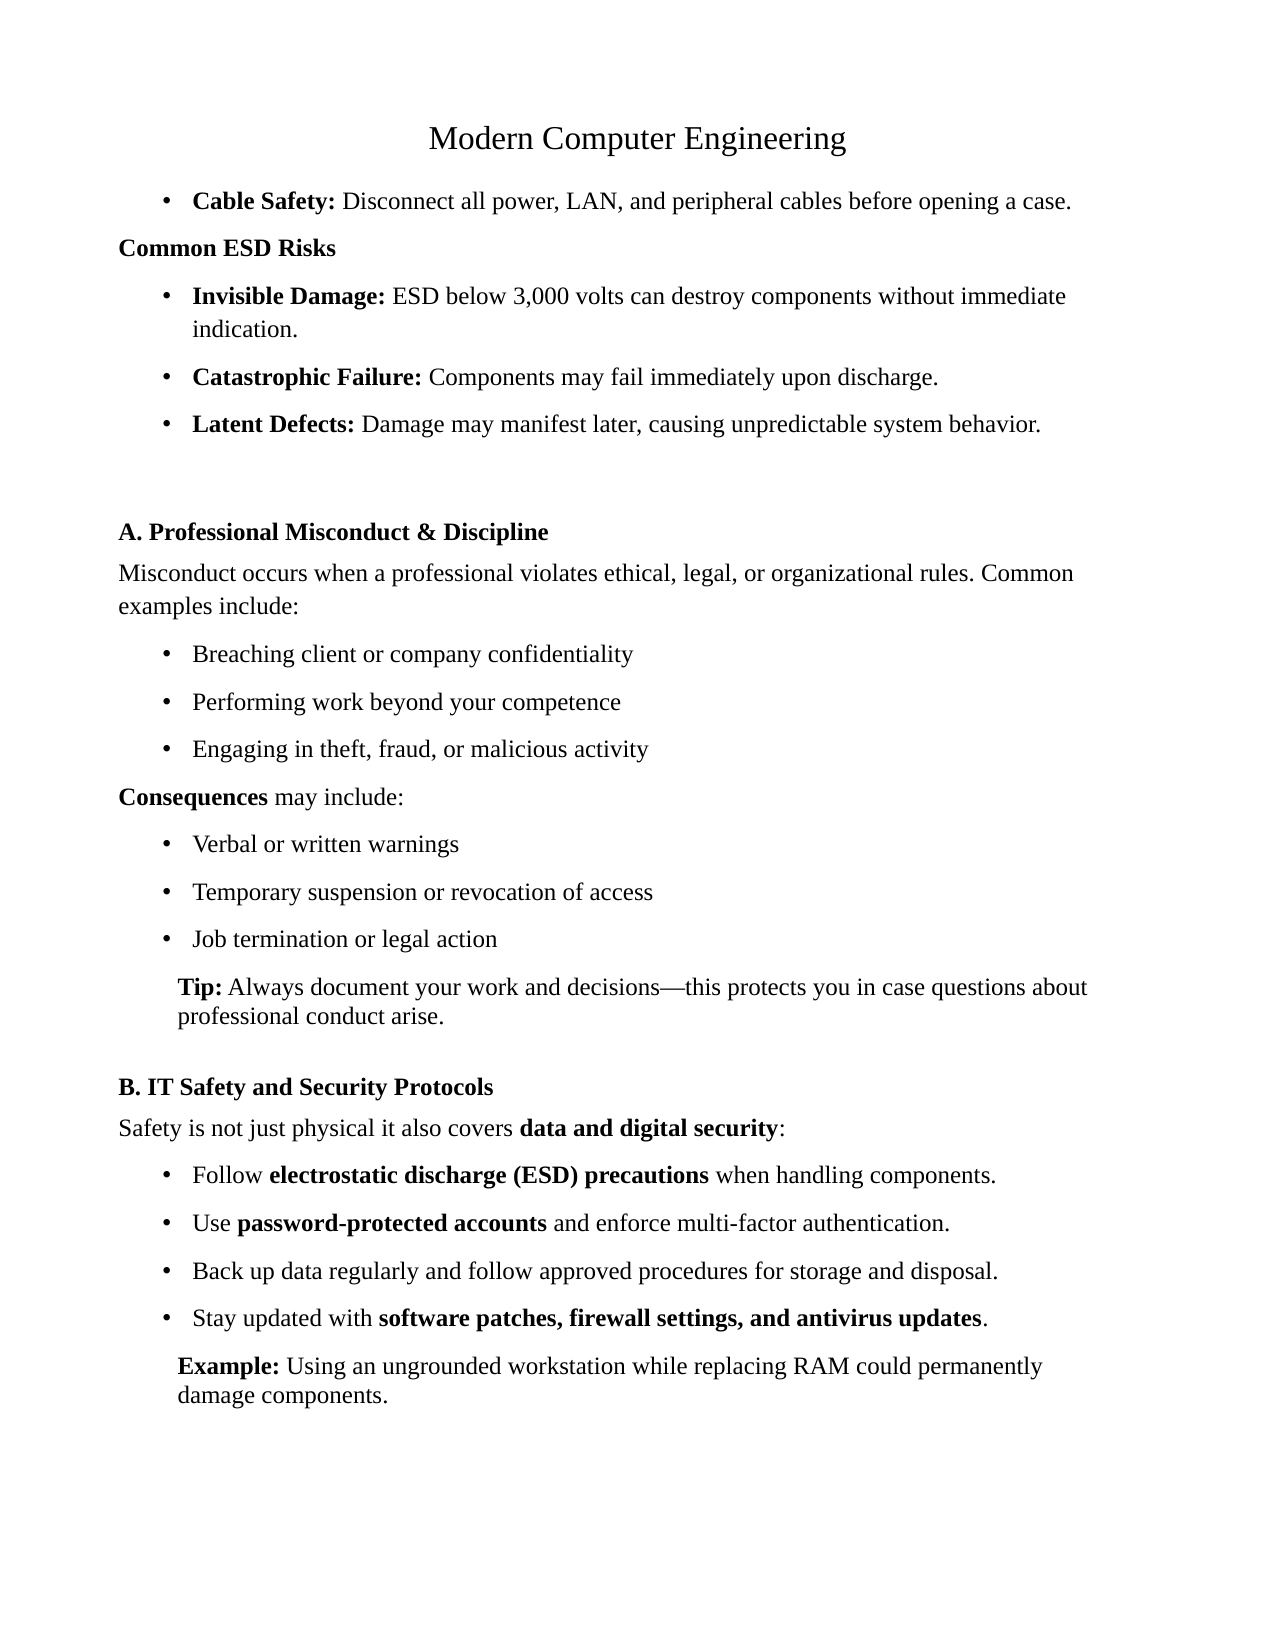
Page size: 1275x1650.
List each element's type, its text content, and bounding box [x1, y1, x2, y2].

list Cable Safety: Disconnect all power, LAN, and peripheral cables before opening a case. [162, 186, 1157, 215]
list Verbal or written warnings [162, 829, 1157, 858]
list Temporary suspension or revocation of access [162, 877, 1157, 906]
text Consequences may include: [118, 782, 1157, 811]
text Tip: Always document your work and decisions—this protects you in case questions about professional conduct arise. [177, 972, 1098, 1030]
list Catastrophic Failure: Components may fail immediately upon discharge. [162, 362, 1157, 391]
text Example: Using an ungrounded workstation while replacing RAM could permanently damage components. [177, 1351, 1098, 1408]
list Performing work beyond your competence [162, 687, 1157, 715]
list Follow electrostatic discharge (ESD) precautions when handling components. [162, 1161, 1157, 1189]
text Misconduct occurs when a professional violates ethical, legal, or organizational rules. Common examples include: [118, 558, 1157, 620]
list Use password-protected accounts and enforce multi-factor authentication. [162, 1208, 1157, 1237]
text Safety is not just physical it also covers data and digital security: [118, 1113, 1157, 1142]
subtitle Common ESD Risks [118, 233, 1157, 262]
list Breaching client or company confidentiality [162, 639, 1157, 668]
list Engaging in theft, fraud, or malicious activity [162, 734, 1157, 763]
list Back up data regularly and follow approved procedures for storage and disposal. [162, 1256, 1157, 1284]
subtitle A. Professional Misconduct & Discipline [118, 517, 1157, 546]
list Job termination or legal action [162, 924, 1157, 953]
subtitle B. IT Safety and Security Protocols [118, 1072, 1157, 1100]
list Stay updated with software patches, firewall settings, and antivirus updates. [162, 1303, 1157, 1332]
list Invisible Damage: ESD below 3,000 volts can destroy components without immediate indication. [162, 281, 1157, 343]
list Latent Defects: Damage may manifest later, causing unpredictable system behavior. [162, 409, 1157, 438]
